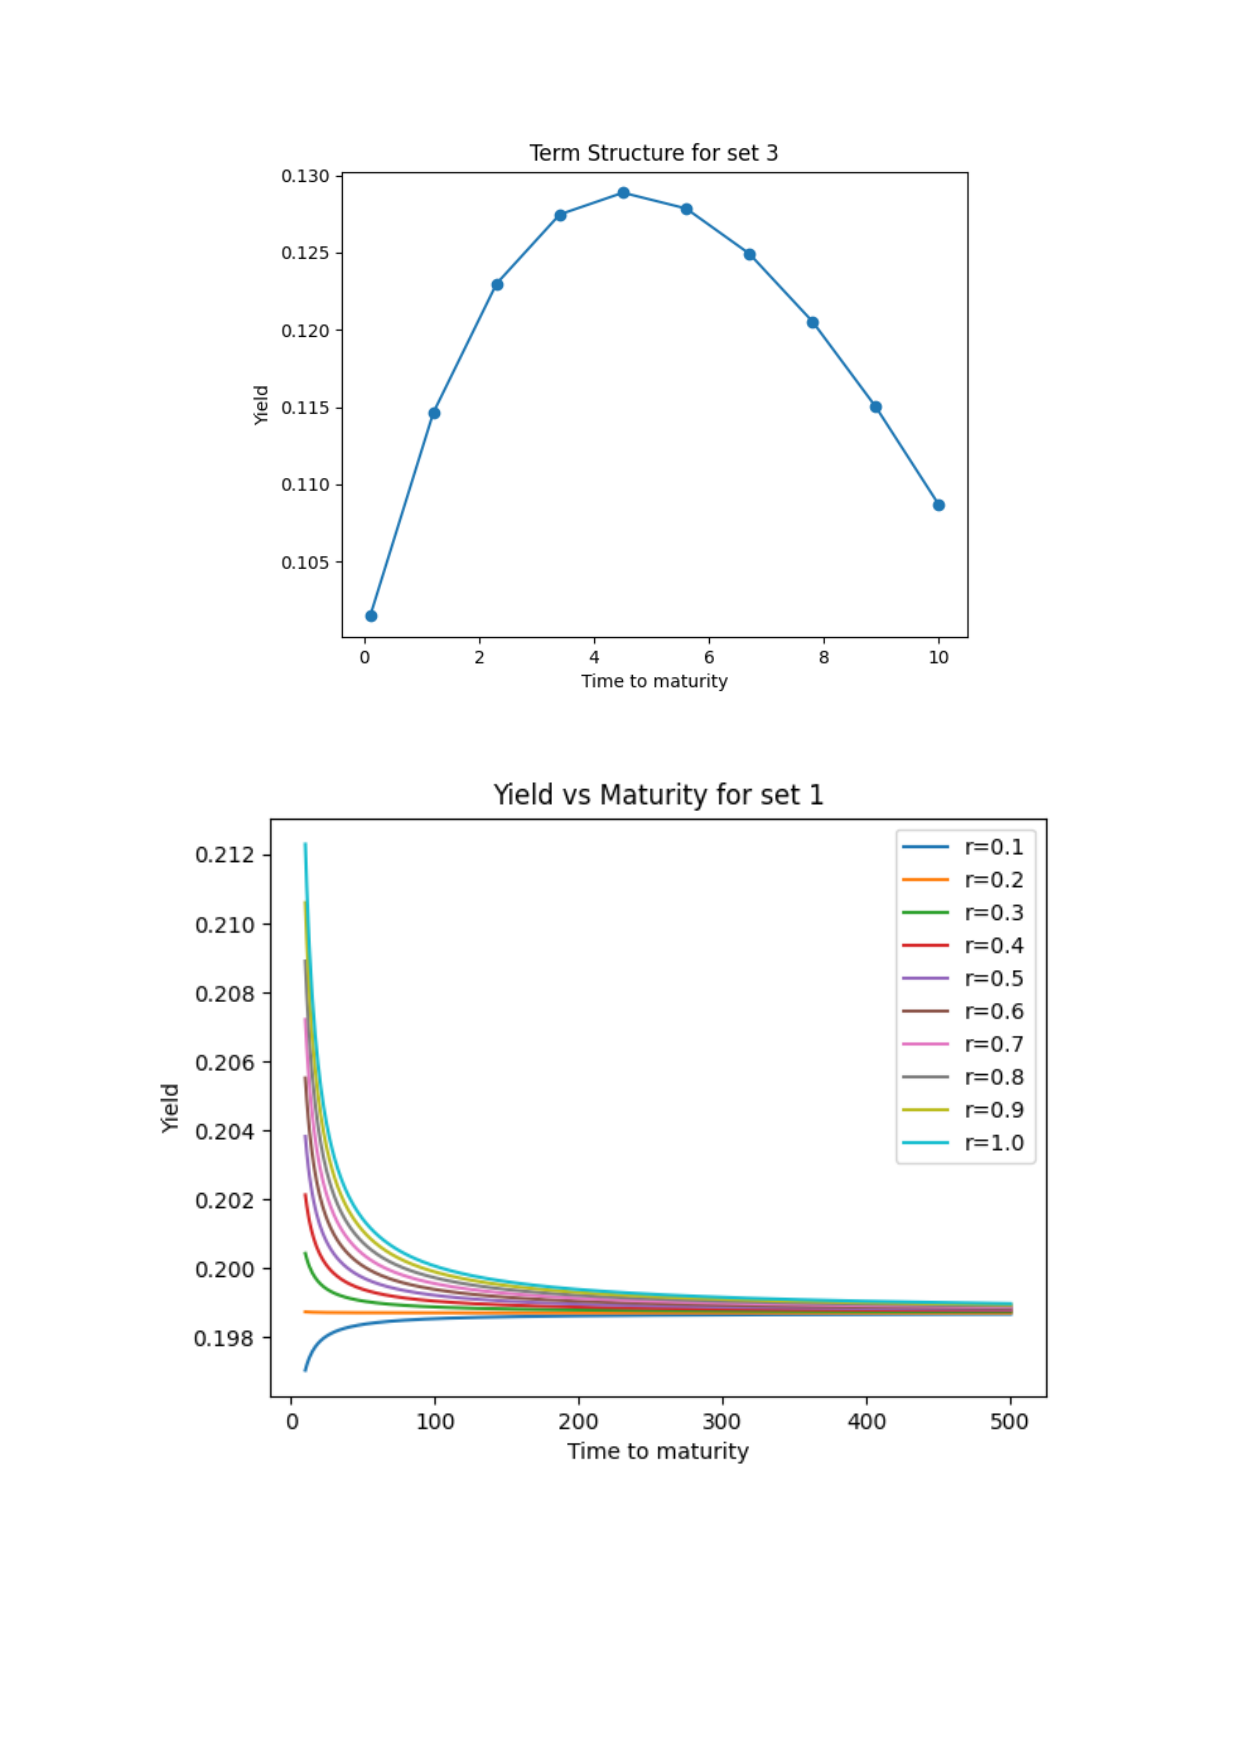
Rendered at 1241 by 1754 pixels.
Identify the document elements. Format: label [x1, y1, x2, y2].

picture [246, 118, 994, 695]
picture [153, 765, 1087, 1467]
